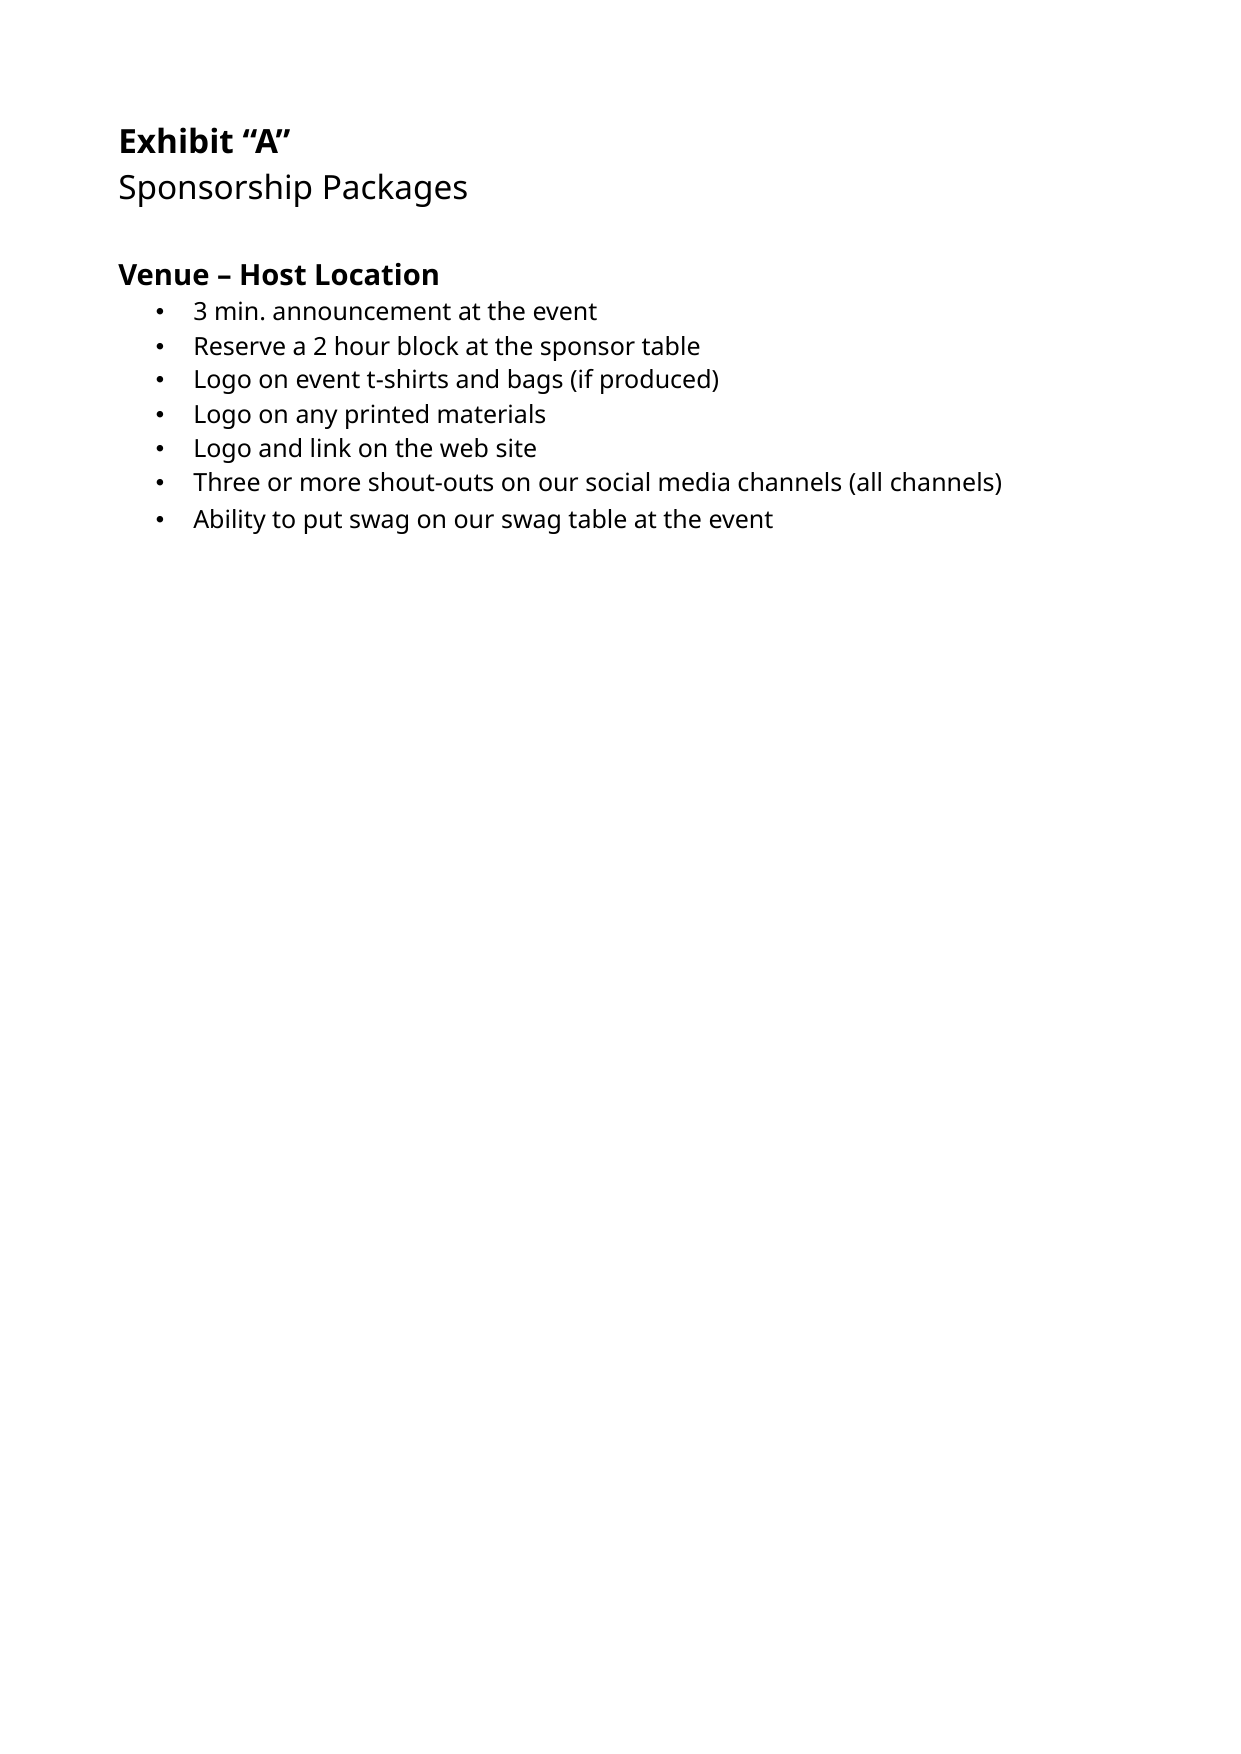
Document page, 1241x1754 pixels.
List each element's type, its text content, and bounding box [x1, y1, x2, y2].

text Sponsorship Packages [118, 163, 1122, 209]
text Exhibit “A” [118, 118, 1122, 163]
list 3 min. announcement at the event [156, 294, 1122, 328]
text Venue – Host Location [118, 254, 1122, 294]
list Three or more shout-outs on our social media channels (all channels) [156, 464, 1122, 498]
list Reserve a 2 hour block at the sponsor table [156, 328, 1122, 362]
list Logo on any printed materials [156, 396, 1122, 430]
list Logo and link on the web site [156, 430, 1122, 464]
list Ability to put swag on our swag table at the event [156, 498, 1122, 537]
list Logo on event t-shirts and bags (if produced) [156, 362, 1122, 396]
